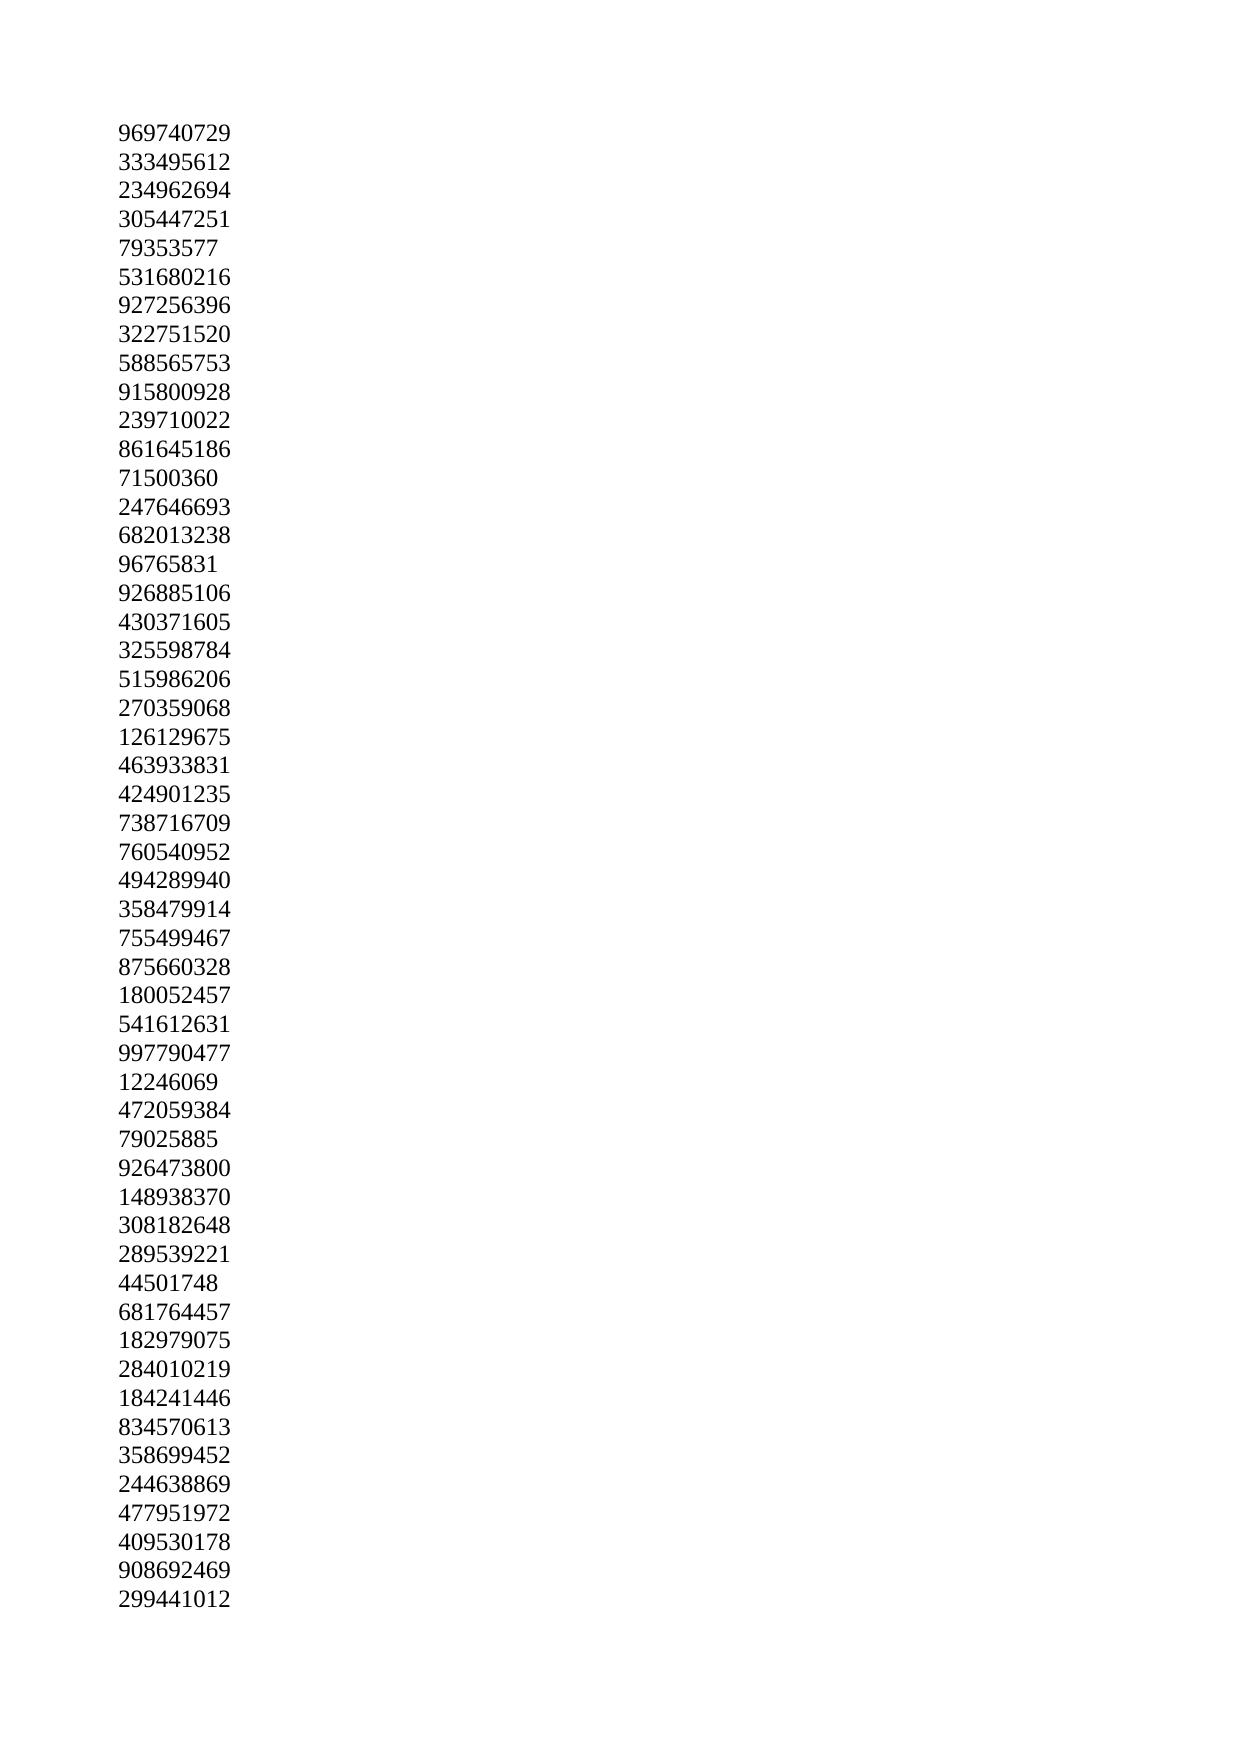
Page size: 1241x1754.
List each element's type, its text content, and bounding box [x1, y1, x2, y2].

table_cell 875660328 [118, 952, 1122, 981]
table_cell 358479914 [118, 894, 1122, 923]
table_cell 588565753 [118, 348, 1122, 377]
table_cell 289539221 [118, 1239, 1122, 1268]
table_cell 494289940 [118, 866, 1122, 894]
table_cell 760540952 [118, 837, 1122, 866]
table_cell 244638869 [118, 1469, 1122, 1498]
table_cell 182979075 [118, 1326, 1122, 1354]
table_cell 515986206 [118, 664, 1122, 693]
table_cell 308182648 [118, 1211, 1122, 1239]
table_cell 997790477 [118, 1038, 1122, 1067]
table_cell 463933831 [118, 751, 1122, 779]
table_cell 908692469 [118, 1556, 1122, 1584]
table_cell 71500360 [118, 463, 1122, 492]
table_cell 12246069 [118, 1067, 1122, 1096]
table_cell 409530178 [118, 1527, 1122, 1556]
table_cell 44501748 [118, 1268, 1122, 1297]
table_cell 270359068 [118, 693, 1122, 722]
table_cell 305447251 [118, 204, 1122, 233]
table_cell 184241446 [118, 1383, 1122, 1412]
table_cell 180052457 [118, 981, 1122, 1009]
table_cell 926885106 [118, 578, 1122, 607]
table_cell 333495612 [118, 147, 1122, 176]
table_cell 299441012 [118, 1584, 1122, 1613]
table_cell 234962694 [118, 176, 1122, 204]
table_cell 284010219 [118, 1354, 1122, 1383]
table_cell 477951972 [118, 1498, 1122, 1527]
table_cell 926473800 [118, 1153, 1122, 1182]
table_cell 358699452 [118, 1441, 1122, 1469]
table_cell 915800928 [118, 377, 1122, 406]
table_cell 531680216 [118, 262, 1122, 291]
table_cell 681764457 [118, 1297, 1122, 1326]
table_cell 148938370 [118, 1182, 1122, 1211]
table_cell 472059384 [118, 1096, 1122, 1124]
table_cell 424901235 [118, 779, 1122, 808]
table_cell 325598784 [118, 636, 1122, 664]
table_cell 247646693 [118, 492, 1122, 521]
table_cell 430371605 [118, 607, 1122, 636]
table_cell 927256396 [118, 291, 1122, 319]
table_cell 738716709 [118, 808, 1122, 837]
table_cell 239710022 [118, 406, 1122, 434]
table_cell 96765831 [118, 549, 1122, 578]
table_cell 126129675 [118, 722, 1122, 751]
table_cell 861645186 [118, 434, 1122, 463]
table_cell 322751520 [118, 319, 1122, 348]
table_cell 79025885 [118, 1124, 1122, 1153]
table_cell 969740729 [118, 118, 1122, 147]
table_cell 755499467 [118, 923, 1122, 952]
table_cell 541612631 [118, 1009, 1122, 1038]
table_cell 79353577 [118, 233, 1122, 262]
table_cell 834570613 [118, 1412, 1122, 1441]
table_cell 682013238 [118, 521, 1122, 549]
